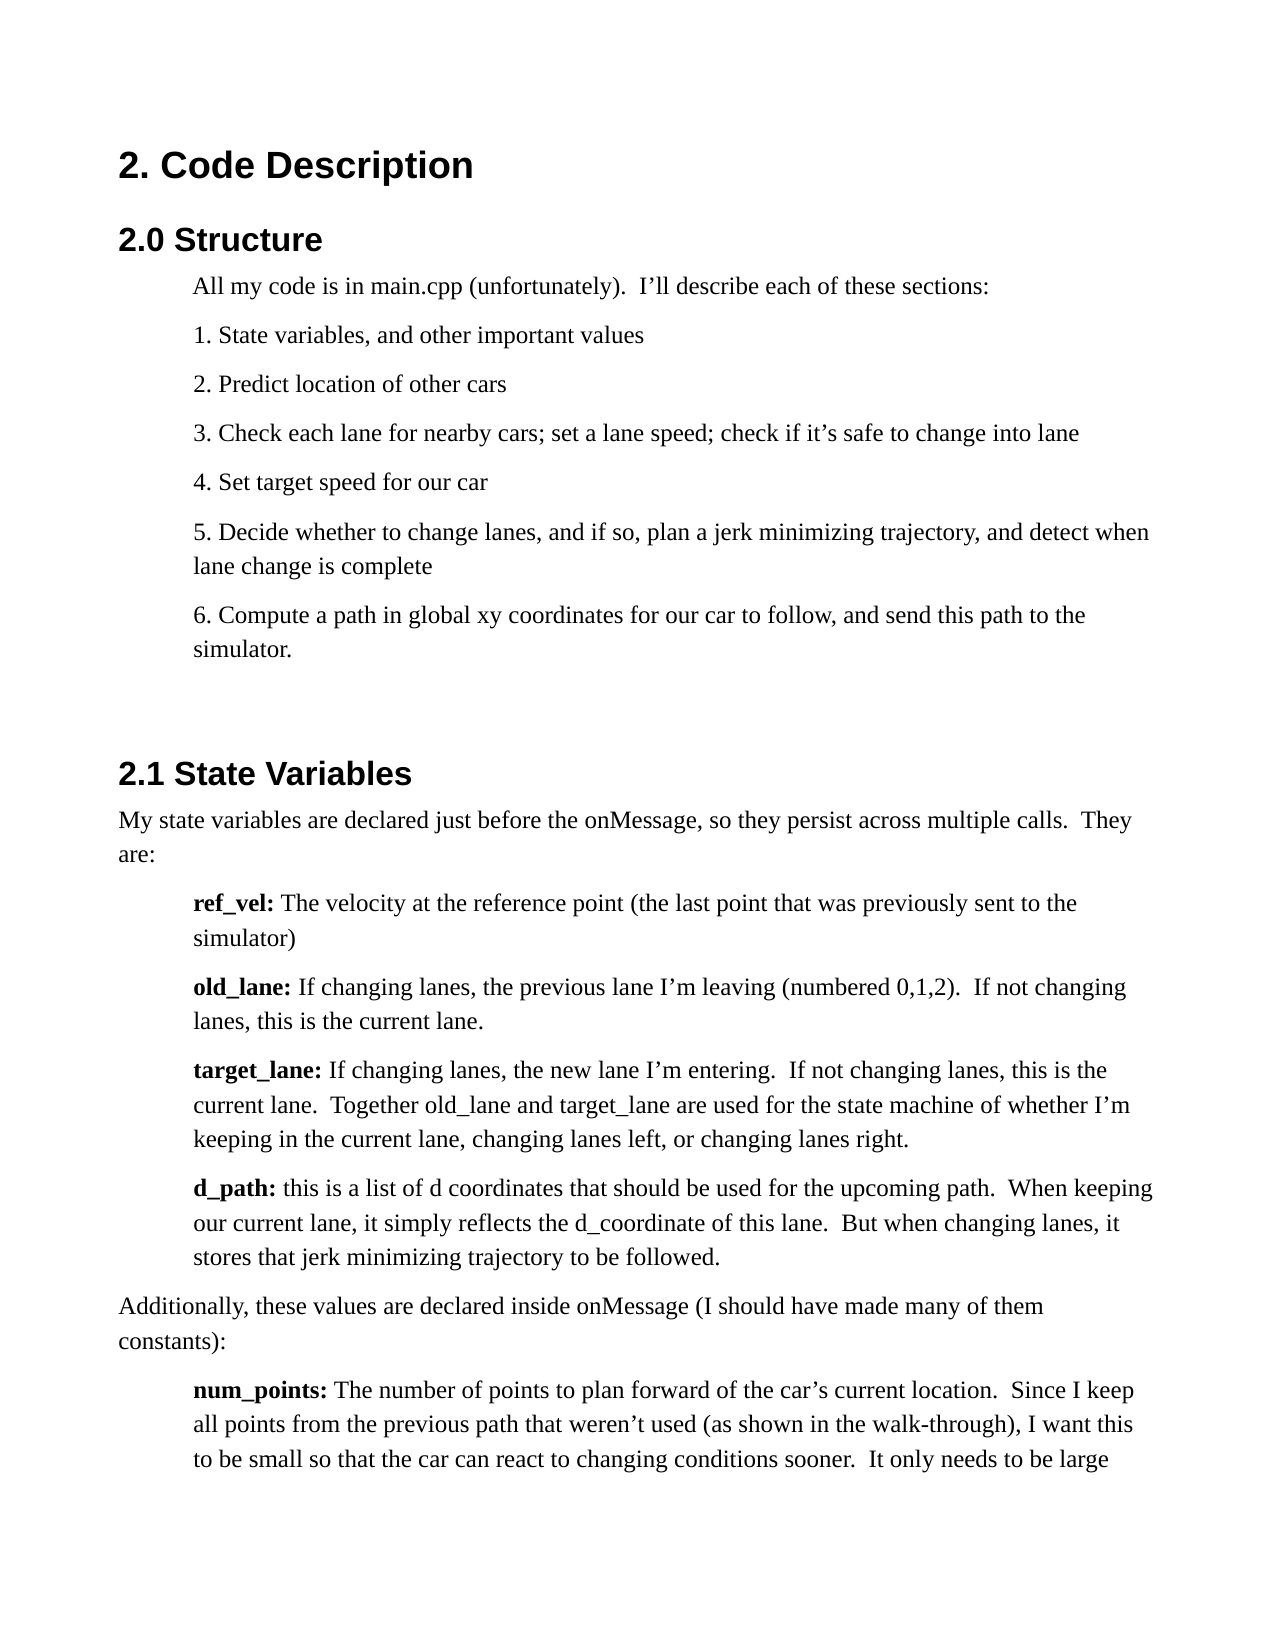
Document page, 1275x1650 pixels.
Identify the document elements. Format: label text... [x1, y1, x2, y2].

subtitle 2.0 Structure [118, 220, 1157, 259]
text num_points: The number of points to plan forward of the car’s current location. Since I keep all points from the previous path that weren’t used (as shown in the walk-through), I want this to be small so that the car can react to changing conditions sooner. It only needs to be large [193, 1375, 1157, 1473]
text ref_vel: The velocity at the reference point (the last point that was previously sent to the simulator) [193, 888, 1157, 951]
text 6. Compute a path in global xy coordinates for our car to follow, and send this path to the simulator. [193, 600, 1157, 663]
subtitle 2.1 State Variables [118, 753, 1157, 792]
text My state variables are declared just before the onMessage, so they persist across multiple calls. They are: [118, 805, 1157, 868]
text Additionally, these values are declared inside onMessage (I should have made many of them constants): [118, 1291, 1157, 1354]
text old_lane: If changing lanes, the previous lane I’m leaving (numbered 0,1,2). If not changing lanes, this is the current lane. [193, 972, 1157, 1035]
subtitle 2. Code Description [118, 143, 1157, 187]
text 1. State variables, and other important values [193, 320, 1157, 349]
text target_lane: If changing lanes, the new lane I’m entering. If not changing lanes, this is the current lane. Together old_lane and target_lane are used for the state machine of whether I’m keeping in the current lane, changing lanes left, or changing lanes right. [193, 1055, 1157, 1153]
text 2. Predict location of other cars [193, 369, 1157, 398]
text 3. Check each lane for nearby cars; set a lane speed; check if it’s safe to change into lane [193, 418, 1157, 447]
text All my code is in main.cpp (unfortunately). I’ll describe each of these sections: [118, 271, 1157, 300]
text 4. Set target speed for our car [193, 467, 1157, 496]
text d_path: this is a list of d coordinates that should be used for the upcoming path. When keeping our current lane, it simply reflects the d_coordinate of this lane. But when changing lanes, it stores that jerk minimizing trajectory to be followed. [193, 1173, 1157, 1271]
text 5. Decide whether to change lanes, and if so, plan a jerk minimizing trajectory, and detect when lane change is complete [193, 517, 1157, 580]
